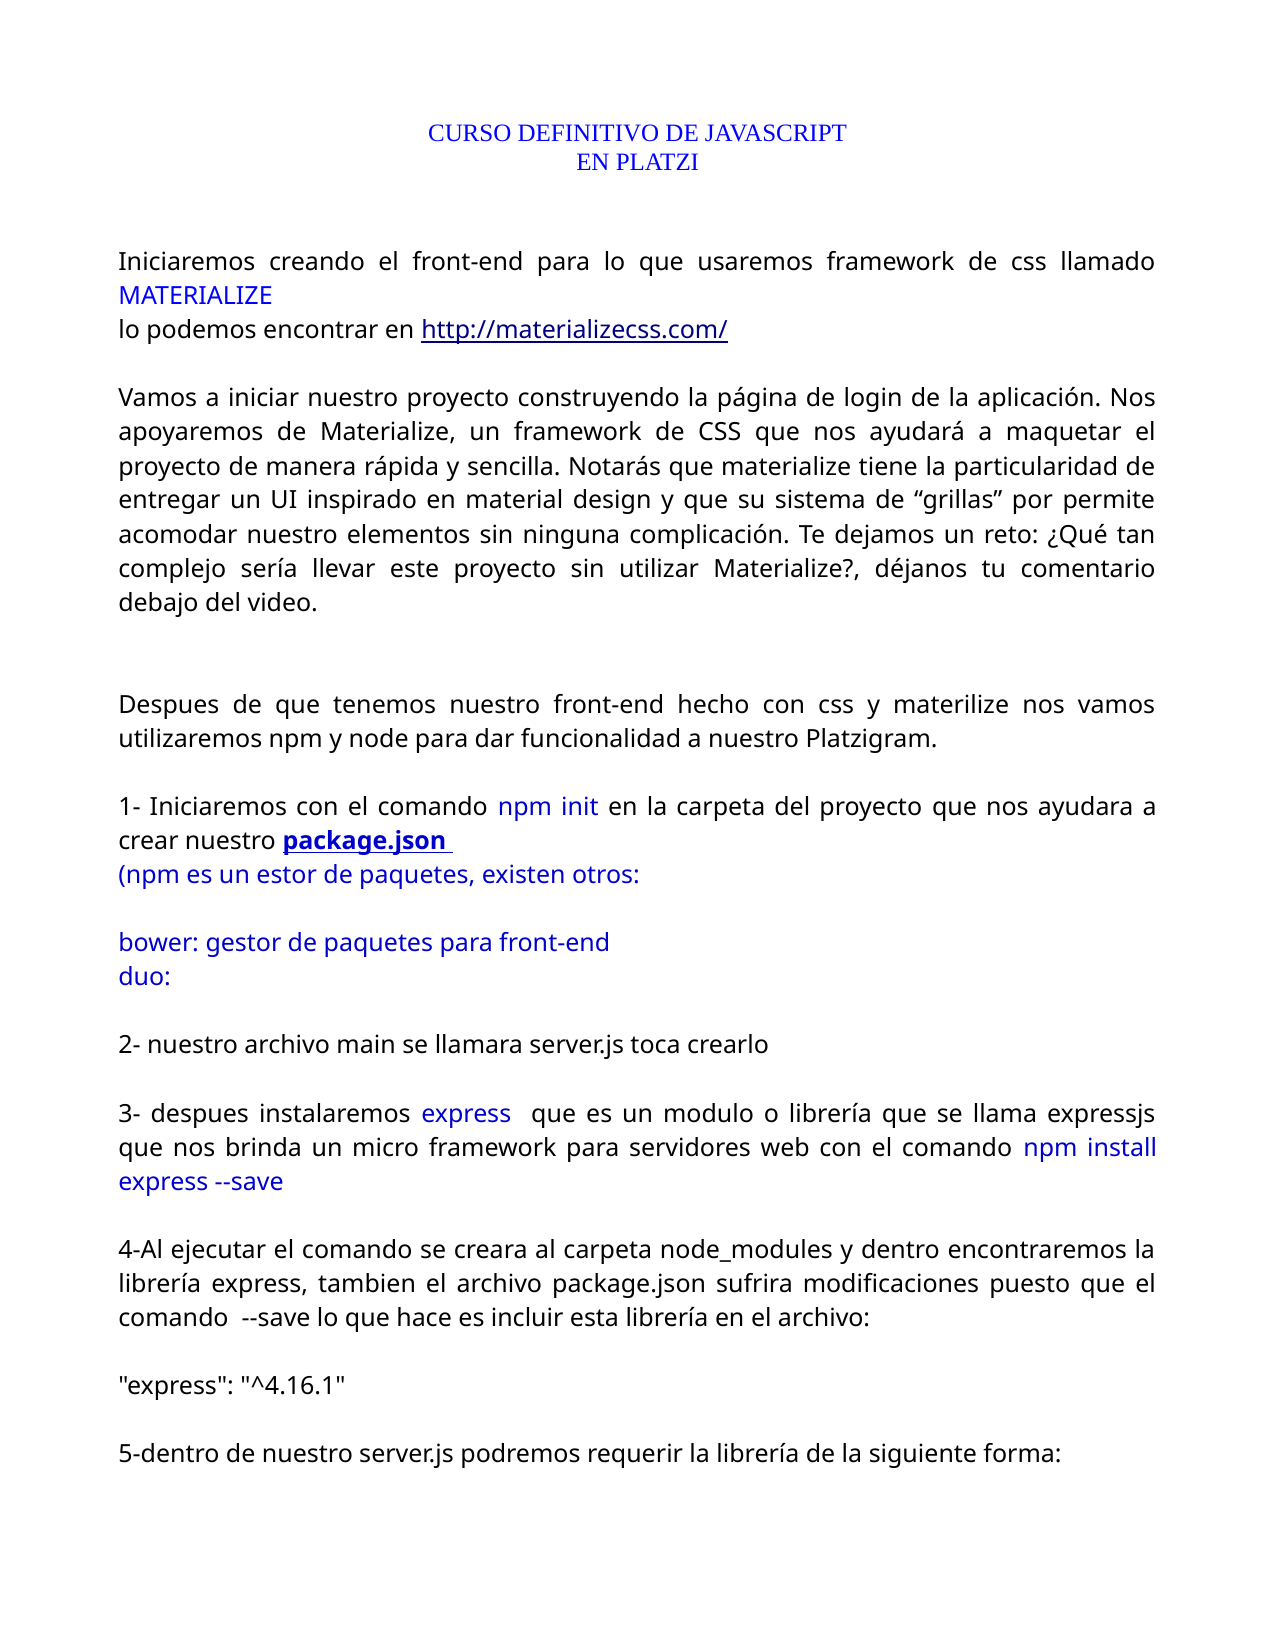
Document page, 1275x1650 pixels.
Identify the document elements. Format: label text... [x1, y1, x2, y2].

text duo: [118, 959, 1157, 993]
text Despues de que tenemos nuestro front-end hecho con css y materilize nos vamos utilizaremos npm y node para dar funcionalidad a nuestro Platzigram. [118, 687, 1157, 755]
text lo podemos encontrar en http://materializecss.com/ [118, 312, 1157, 346]
text 2- nuestro archivo main se llamara server.js toca crearlo [118, 1027, 1157, 1061]
text 5-dentro de nuestro server.js podremos requerir la librería de la siguiente forma: [118, 1436, 1157, 1470]
text Vamos a iniciar nuestro proyecto construyendo la página de login de la aplicación. Nos apoyaremos de Materialize, un framework de CSS que nos ayudará a maquetar el proyecto de manera rápida y sencilla. Notarás que materialize tiene la particularidad de entregar un UI inspirado en material design y que su sistema de “grillas” por permite acomodar nuestro elementos sin ninguna complicación. Te dejamos un reto: ¿Qué tan complejo sería llevar este proyecto sin utilizar Materialize?, déjanos tu comentario debajo del video. [118, 380, 1157, 618]
text 3- despues instalaremos express que es un modulo o librería que se llama expressjs que nos brinda un micro framework para servidores web con el comando npm install express --save [118, 1095, 1157, 1197]
text (npm es un estor de paquetes, existen otros: [118, 857, 1157, 891]
text CURSO DEFINITIVO DE JAVASCRIPT [118, 118, 1157, 147]
text Iniciaremos creando el front-end para lo que usaremos framework de css llamado MATERIALIZE [118, 244, 1157, 312]
text bower: gestor de paquetes para front-end [118, 925, 1157, 959]
text 1- Iniciaremos con el comando npm init en la carpeta del proyecto que nos ayudara a crear nuestro package.json [118, 789, 1157, 857]
text 4-Al ejecutar el comando se creara al carpeta node_modules y dentro encontraremos la librería express, tambien el archivo package.json sufrira modificaciones puesto que el comando --save lo que hace es incluir esta librería en el archivo: [118, 1232, 1157, 1334]
text EN PLATZI [118, 147, 1157, 176]
text "express": "^4.16.1" [118, 1368, 1157, 1402]
